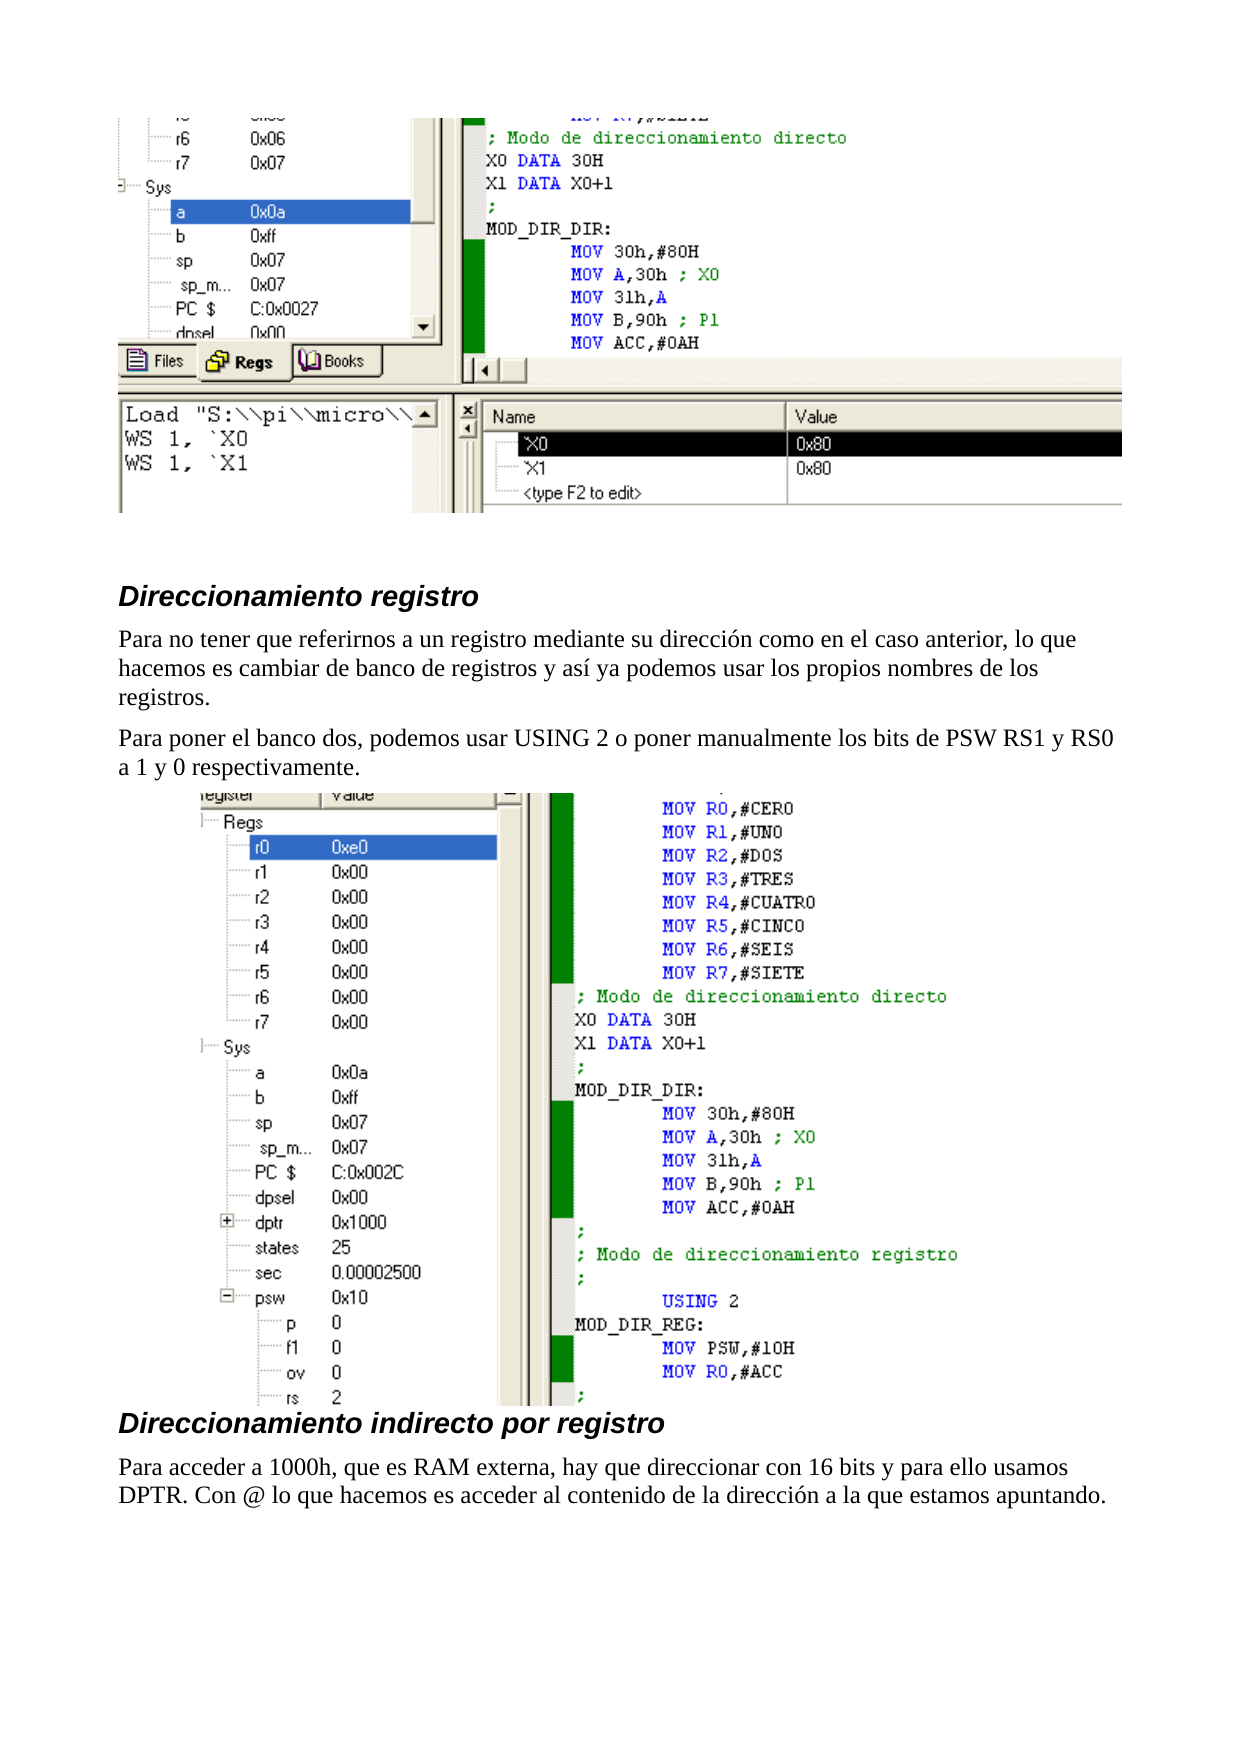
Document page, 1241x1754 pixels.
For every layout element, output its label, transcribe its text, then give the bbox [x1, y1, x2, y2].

picture [118, 118, 1122, 513]
subtitle Direccionamiento registro [118, 578, 1122, 612]
text Para no tener que referirnos a un registro mediante su dirección como en el caso anterior, lo que hacemos es cambiar de banco de registros y así ya podemos usar los propios nombres de los registros. [118, 624, 1122, 711]
text Para poner el banco dos, podemos usar USING 2 o poner manualmente los bits de PSW RS1 y RS0 a 1 y 0 respectivamente. [118, 723, 1122, 781]
text Para acceder a 1000h, que es RAM externa, hay que direccionar con 16 bits y para ello usamos DPTR. Con @ lo que hacemos es acceder al contenido de la dirección a la que estamos apuntando. [118, 1452, 1122, 1509]
picture [200, 793, 1040, 1406]
subtitle Direccionamiento indirecto por registro [118, 1213, 1122, 1439]
